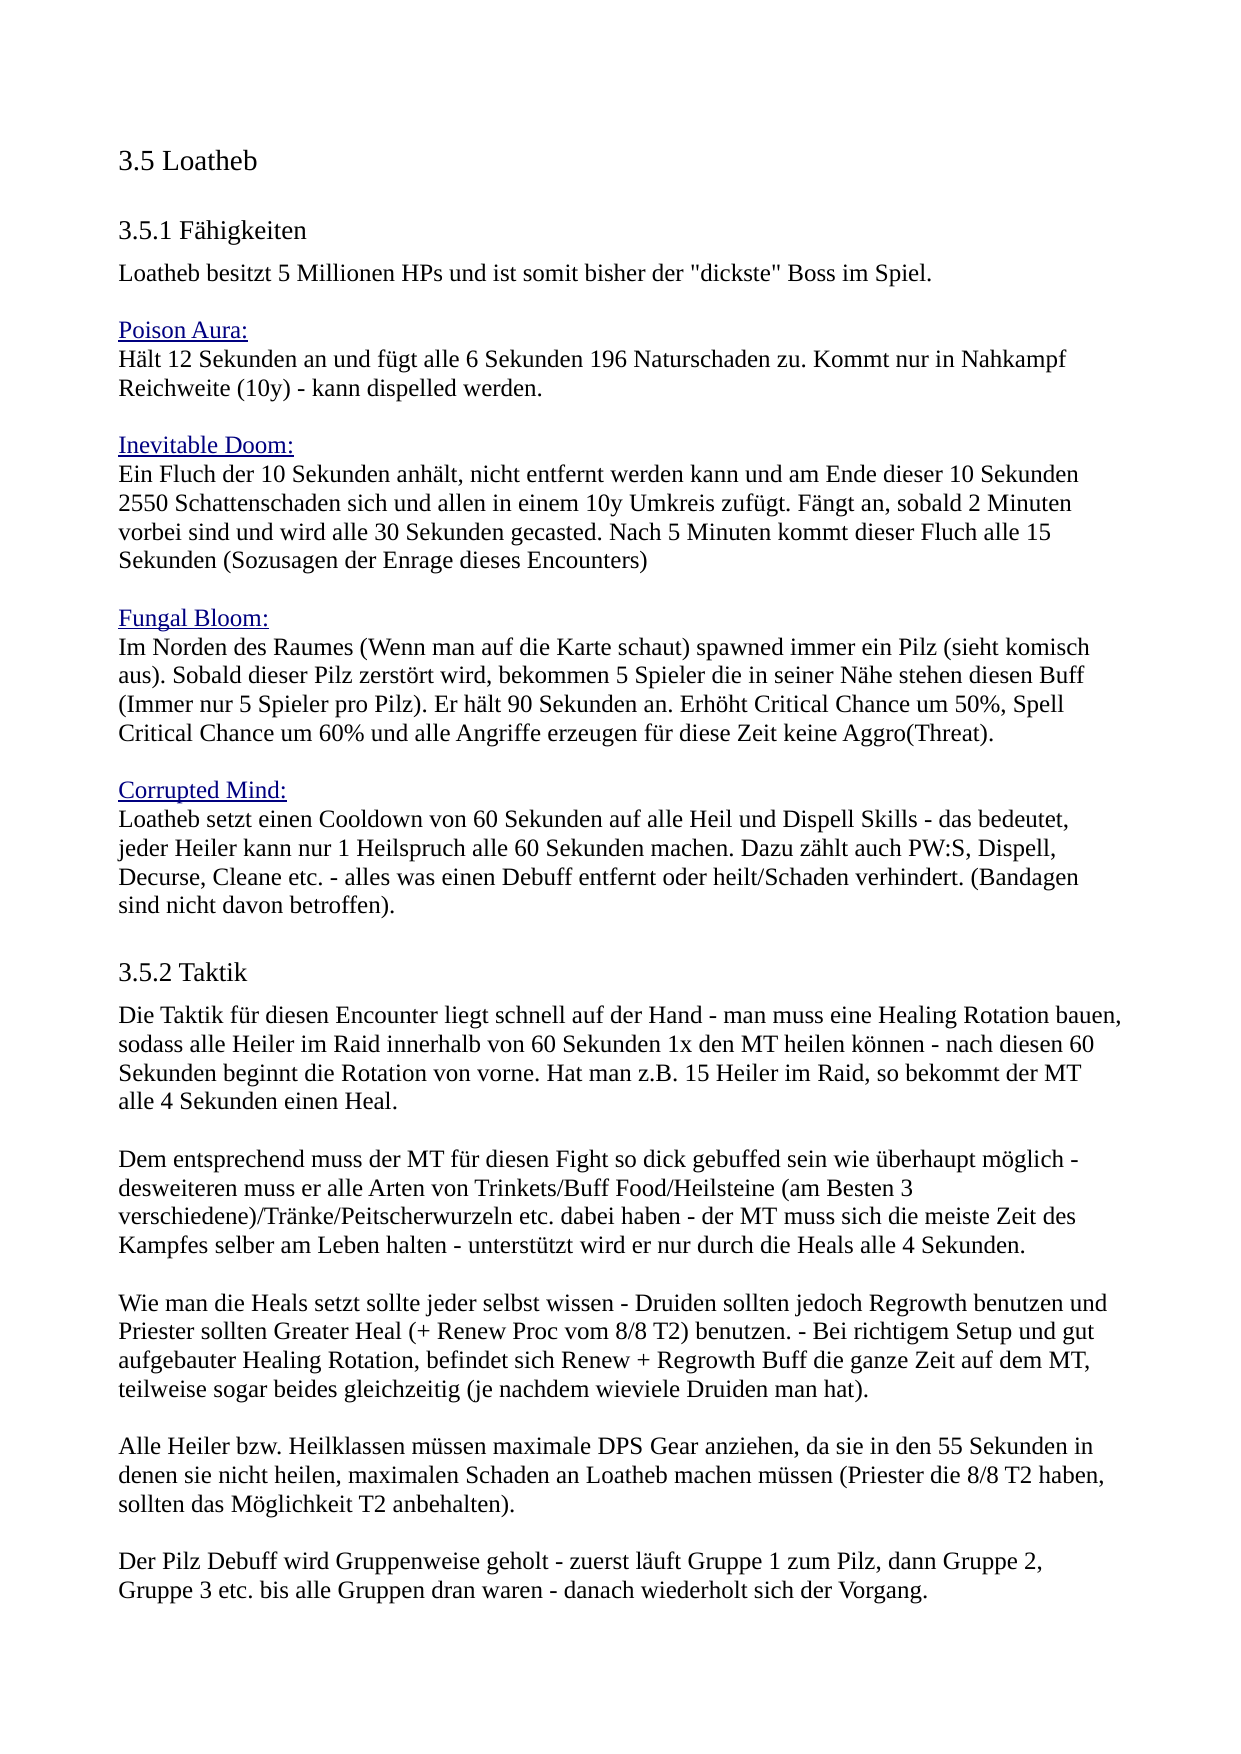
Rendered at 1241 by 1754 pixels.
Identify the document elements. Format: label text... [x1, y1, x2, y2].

subtitle 3.5.1 Fähigkeiten [118, 214, 1122, 245]
subtitle 3.5.2 Taktik [118, 957, 1122, 988]
subtitle 3.5 Loatheb [118, 143, 1122, 177]
text Die Taktik für diesen Encounter liegt schnell auf der Hand - man muss eine Healing Rotation bauen, sodass alle Heiler im Raid innerhalb von 60 Sekunden 1x den MT heilen können - nach diesen 60 Sekunden beginnt die Rotation von vorne. Hat man z.B. 15 Heiler im Raid, so bekommt der MT alle 4 Sekunden einen Heal. Dem entsprechend muss der MT für diesen Fight so dick gebuffed sein wie überhaupt möglich - desweiteren muss er alle Arten von Trinkets/Buff Food/Heilsteine (am Besten 3 verschiedene)/Tränke/Peitscherwurzeln etc. dabei haben - der MT muss sich die meiste Zeit des Kampfes selber am Leben halten - unterstützt wird er nur durch die Heals alle 4 Sekunden. Wie man die Heals setzt sollte jeder selbst wissen - Druiden sollten jedoch Regrowth benutzen und Priester sollten Greater Heal (+ Renew Proc vom 8/8 T2) benutzen. - Bei richtigem Setup und gut aufgebauter Healing Rotation, befindet sich Renew + Regrowth Buff die ganze Zeit auf dem MT, teilweise sogar beides gleichzeitig (je nachdem wieviele Druiden man hat). Alle Heiler bzw. Heilklassen müssen maximale DPS Gear anziehen, da sie in den 55 Sekunden in denen sie nicht heilen, maximalen Schaden an Loatheb machen müssen (Priester die 8/8 T2 haben, sollten das Möglichkeit T2 anbehalten). Der Pilz Debuff wird Gruppenweise geholt - zuerst läuft Gruppe 1 zum Pilz, dann Gruppe 2, Gruppe 3 etc. bis alle Gruppen dran waren - danach wiederholt sich der Vorgang. [118, 1000, 1122, 1633]
text Loatheb besitzt 5 Millionen HPs und ist somit bisher der "dickste" Boss im Spiel. Poison Aura: Hält 12 Sekunden an und fügt alle 6 Sekunden 196 Naturschaden zu. Kommt nur in Nahkampf Reichweite (10y) - kann dispelled werden. Inevitable Doom: Ein Fluch der 10 Sekunden anhält, nicht entfernt werden kann und am Ende dieser 10 Sekunden 2550 Schattenschaden sich und allen in einem 10y Umkreis zufügt. Fängt an, sobald 2 Minuten vorbei sind und wird alle 30 Sekunden gecasted. Nach 5 Minuten kommt dieser Fluch alle 15 Sekunden (Sozusagen der Enrage dieses Encounters) Fungal Bloom: Im Norden des Raumes (Wenn man auf die Karte schaut) spawned immer ein Pilz (sieht komisch aus). Sobald dieser Pilz zerstört wird, bekommen 5 Spieler die in seiner Nähe stehen diesen Buff (Immer nur 5 Spieler pro Pilz). Er hält 90 Sekunden an. Erhöht Critical Chance um 50%, Spell Critical Chance um 60% und alle Angriffe erzeugen für diese Zeit keine Aggro(Threat). Corrupted Mind: Loatheb setzt einen Cooldown von 60 Sekunden auf alle Heil und Dispell Skills - das bedeutet, jeder Heiler kann nur 1 Heilspruch alle 60 Sekunden machen. Dazu zählt auch PW:S, Dispell, Decurse, Cleane etc. - alles was einen Debuff entfernt oder heilt/Schaden verhindert. (Bandagen sind nicht davon betroffen). [118, 258, 1122, 919]
